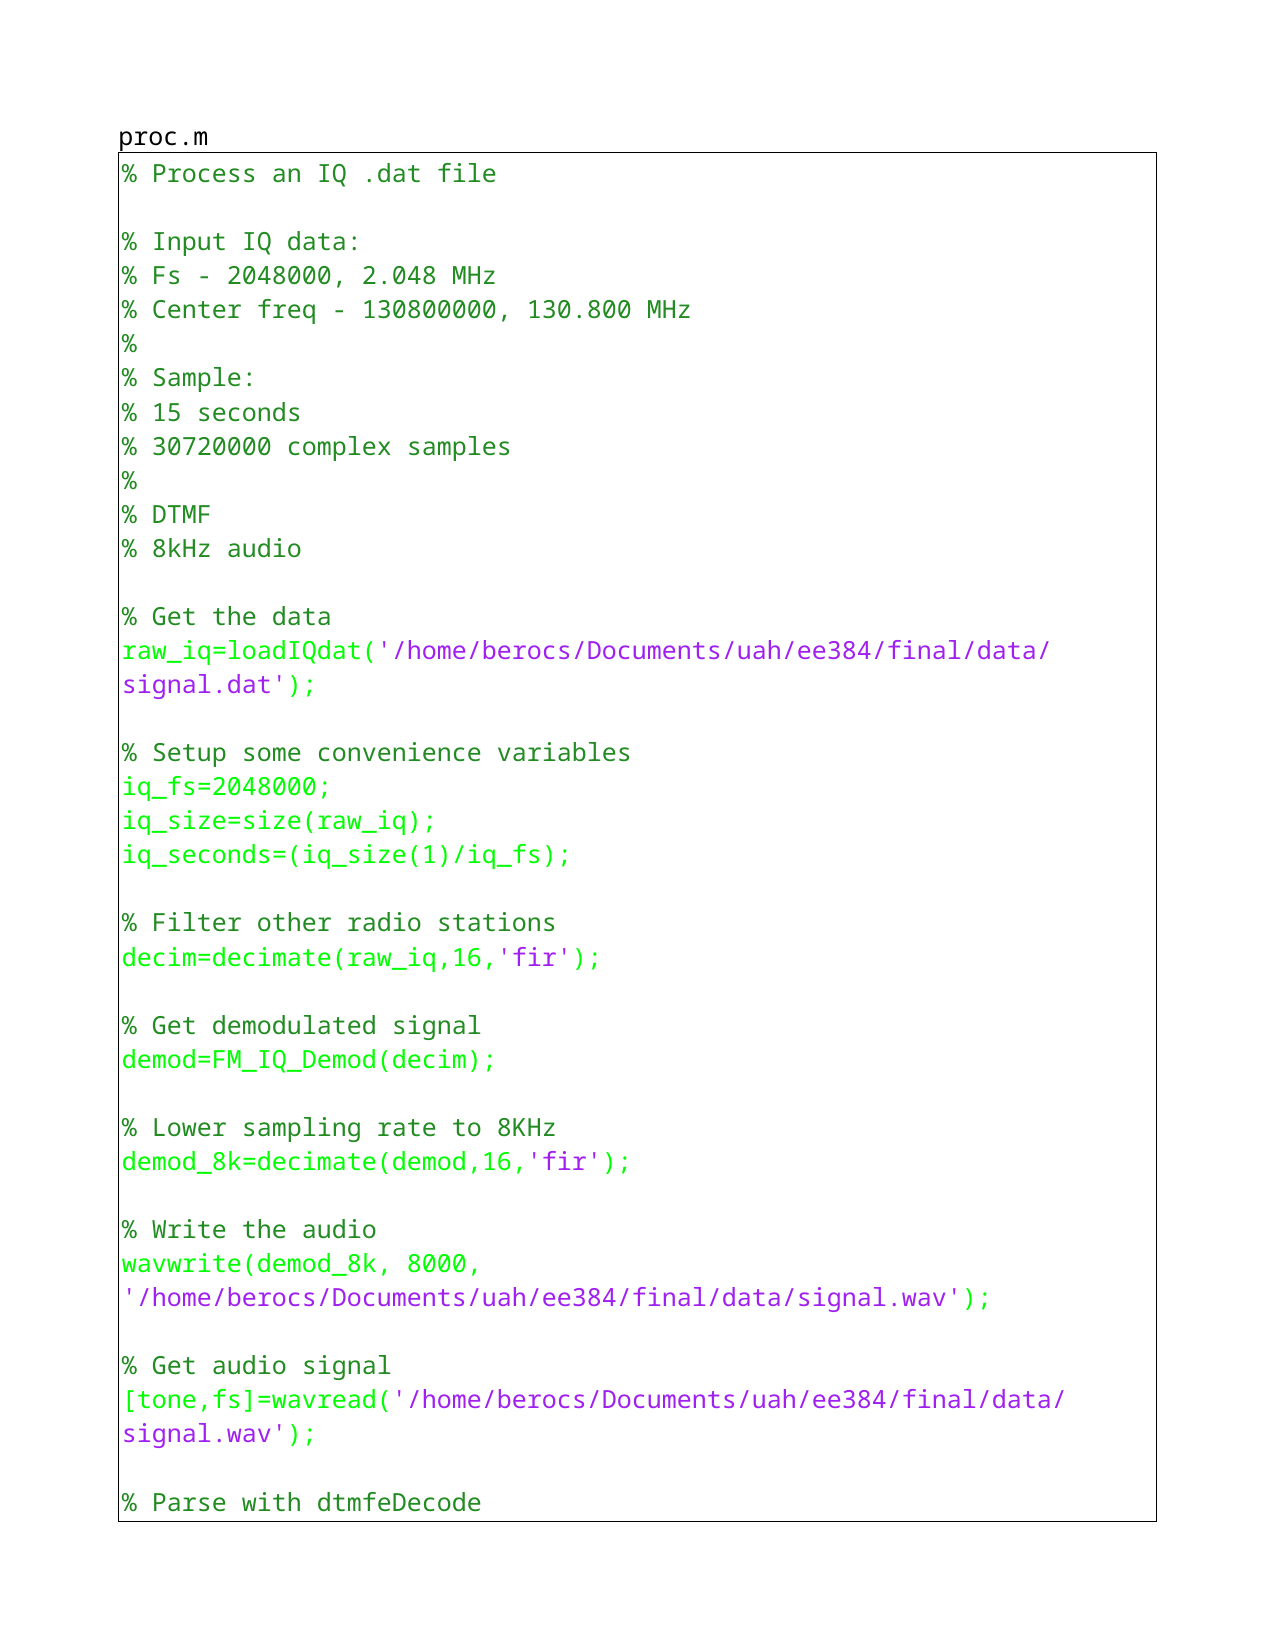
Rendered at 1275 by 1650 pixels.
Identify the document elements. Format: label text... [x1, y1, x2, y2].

text % Get audio signal [119, 1344, 1156, 1378]
text % [119, 322, 1156, 357]
text % Fs - 2048000, 2.048 MHz [119, 254, 1156, 288]
text % Get the data [119, 595, 1156, 629]
text demod_8k=decimate(demod,16,'fir'); [119, 1140, 1156, 1178]
text % 30720000 complex samples [119, 425, 1156, 459]
text % Parse with dtmfeDecode [119, 1481, 1156, 1521]
text iq_fs=2048000; [119, 765, 1156, 799]
text % Sample: [119, 357, 1156, 391]
text proc.m [118, 118, 1157, 152]
text % Filter other radio stations [119, 902, 1156, 936]
text % Process an IQ .dat file [119, 153, 1156, 190]
text iq_size=size(raw_iq); [119, 799, 1156, 833]
text [tone,fs]=wavread('/home/berocs/Documents/uah/ee384/final/data/signal.wav'); [119, 1378, 1156, 1450]
text % [119, 459, 1156, 493]
text % 15 seconds [119, 391, 1156, 425]
text % Setup some convenience variables [119, 731, 1156, 765]
text % Get demodulated signal [119, 1004, 1156, 1038]
text % 8kHz audio [119, 527, 1156, 564]
text raw_iq=loadIQdat('/home/berocs/Documents/uah/ee384/final/data/signal.dat'); [119, 629, 1156, 701]
text demod=FM_IQ_Demod(decim); [119, 1038, 1156, 1075]
text decim=decimate(raw_iq,16,'fir'); [119, 936, 1156, 973]
text wavwrite(demod_8k, 8000, '/home/berocs/Documents/uah/ee384/final/data/signal.wav'); [119, 1242, 1156, 1314]
text % DTMF [119, 493, 1156, 527]
text % Input IQ data: [119, 220, 1156, 254]
text % Center freq - 130800000, 130.800 MHz [119, 288, 1156, 322]
text % Lower sampling rate to 8KHz [119, 1106, 1156, 1140]
text % Write the audio [119, 1208, 1156, 1242]
text iq_seconds=(iq_size(1)/iq_fs); [119, 833, 1156, 871]
